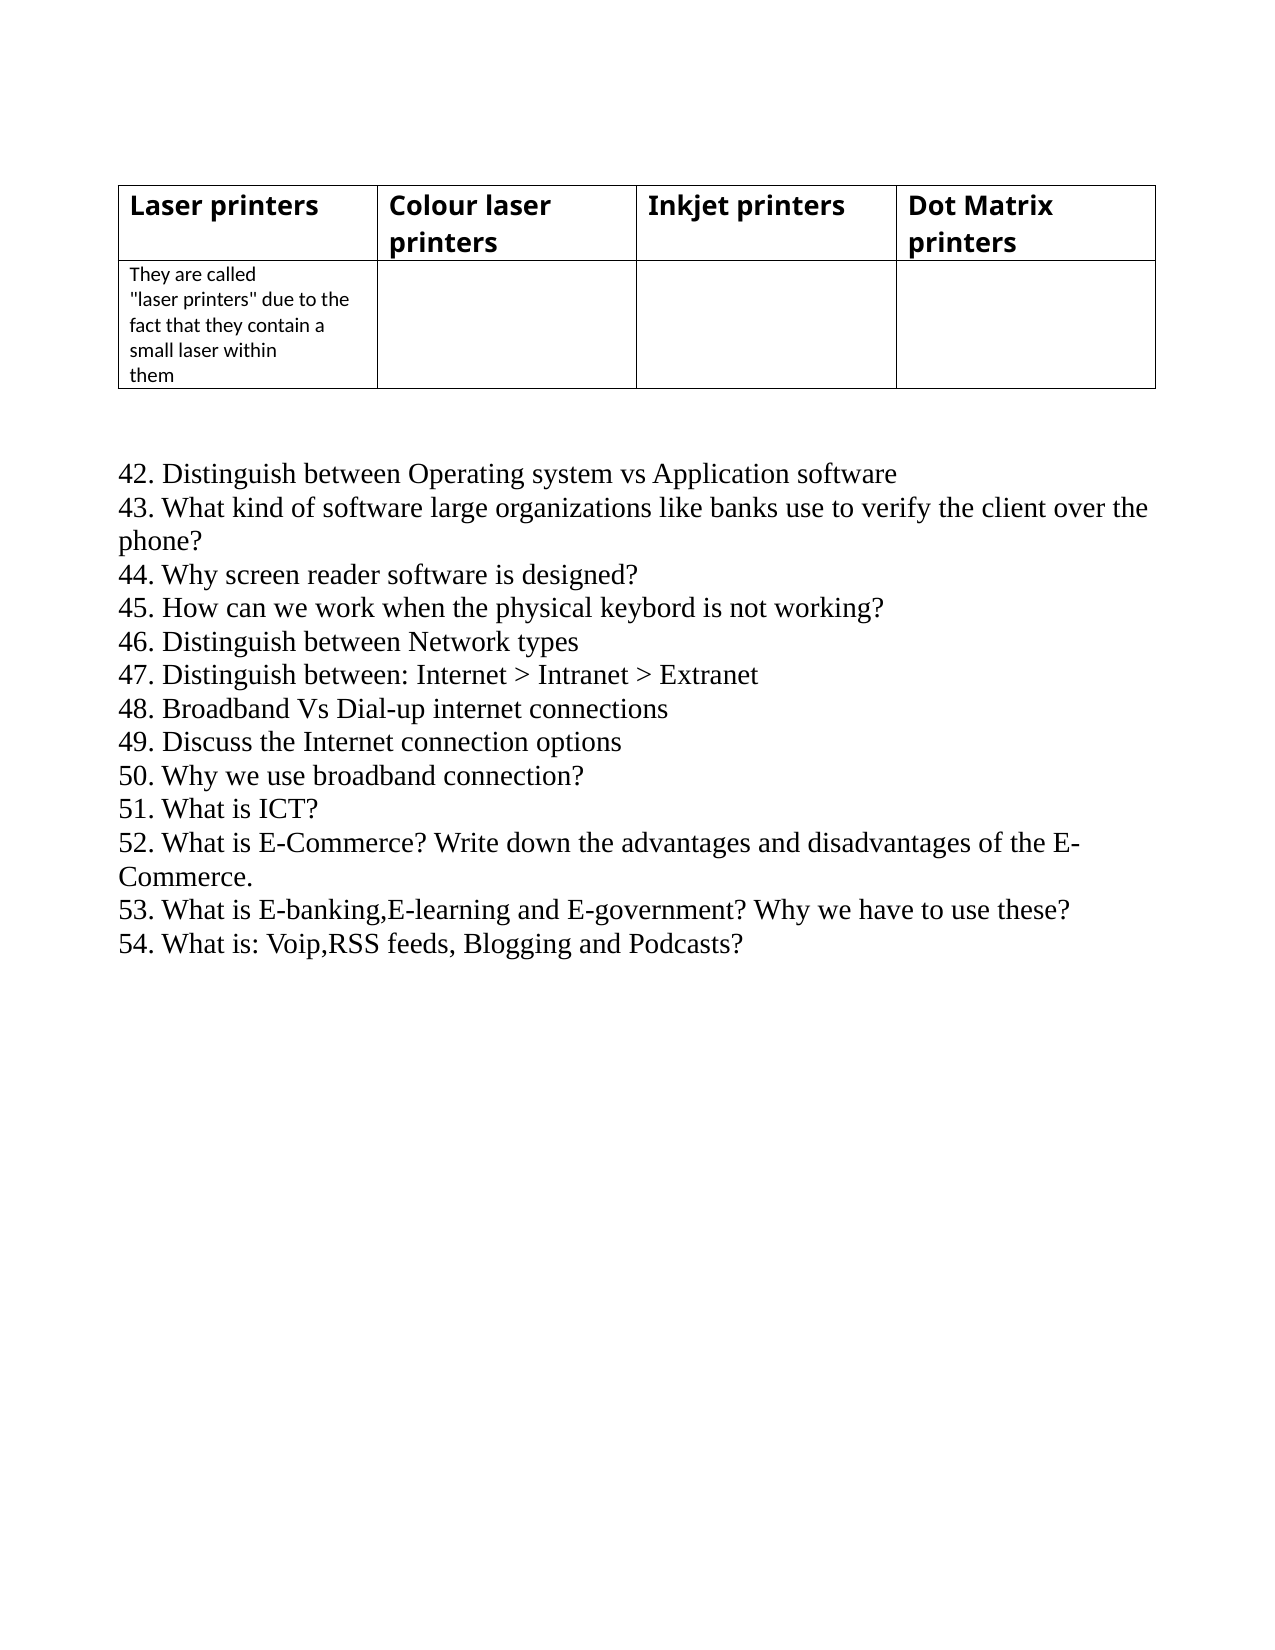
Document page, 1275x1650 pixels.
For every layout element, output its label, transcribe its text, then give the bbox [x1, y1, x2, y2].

text 49. Discuss the Internet connection options [118, 724, 1157, 758]
text 44. Why screen reader software is designed? [118, 557, 1157, 590]
text 45. How can we work when the physical keybord is not working? [118, 590, 1157, 624]
text 50. Why we use broadband connection? [118, 758, 1157, 792]
table_header Colour laser printers [378, 186, 636, 260]
table_header Inkjet printers [637, 186, 896, 260]
table_cell [378, 261, 636, 388]
table_header Laser printers [119, 186, 377, 260]
table_cell [897, 261, 1155, 388]
text 51. What is ICT? [118, 792, 1157, 825]
text 43. What kind of software large organizations like banks use to verify the client over the phone? [118, 490, 1157, 557]
text 42. Distinguish between Operating system vs Application software [118, 456, 1157, 490]
text 46. Distinguish between Network types [118, 624, 1157, 657]
table_cell They are called "laser printers" due to the fact that they contain a small laser within them [119, 261, 377, 388]
table_header Dot Matrix printers [897, 186, 1155, 260]
text 54. What is: Voip,RSS feeds, Blogging and Podcasts? [118, 926, 1157, 959]
text 47. Distinguish between: Internet > Intranet > Extranet [118, 657, 1157, 691]
text 48. Broadband Vs Dial-up internet connections [118, 691, 1157, 724]
text 53. What is E-banking,E-learning and E-government? Why we have to use these? [118, 892, 1157, 926]
table_cell [637, 261, 896, 388]
text 52. What is E-Commerce? Write down the advantages and disadvantages of the E-Commerce. [118, 825, 1157, 892]
